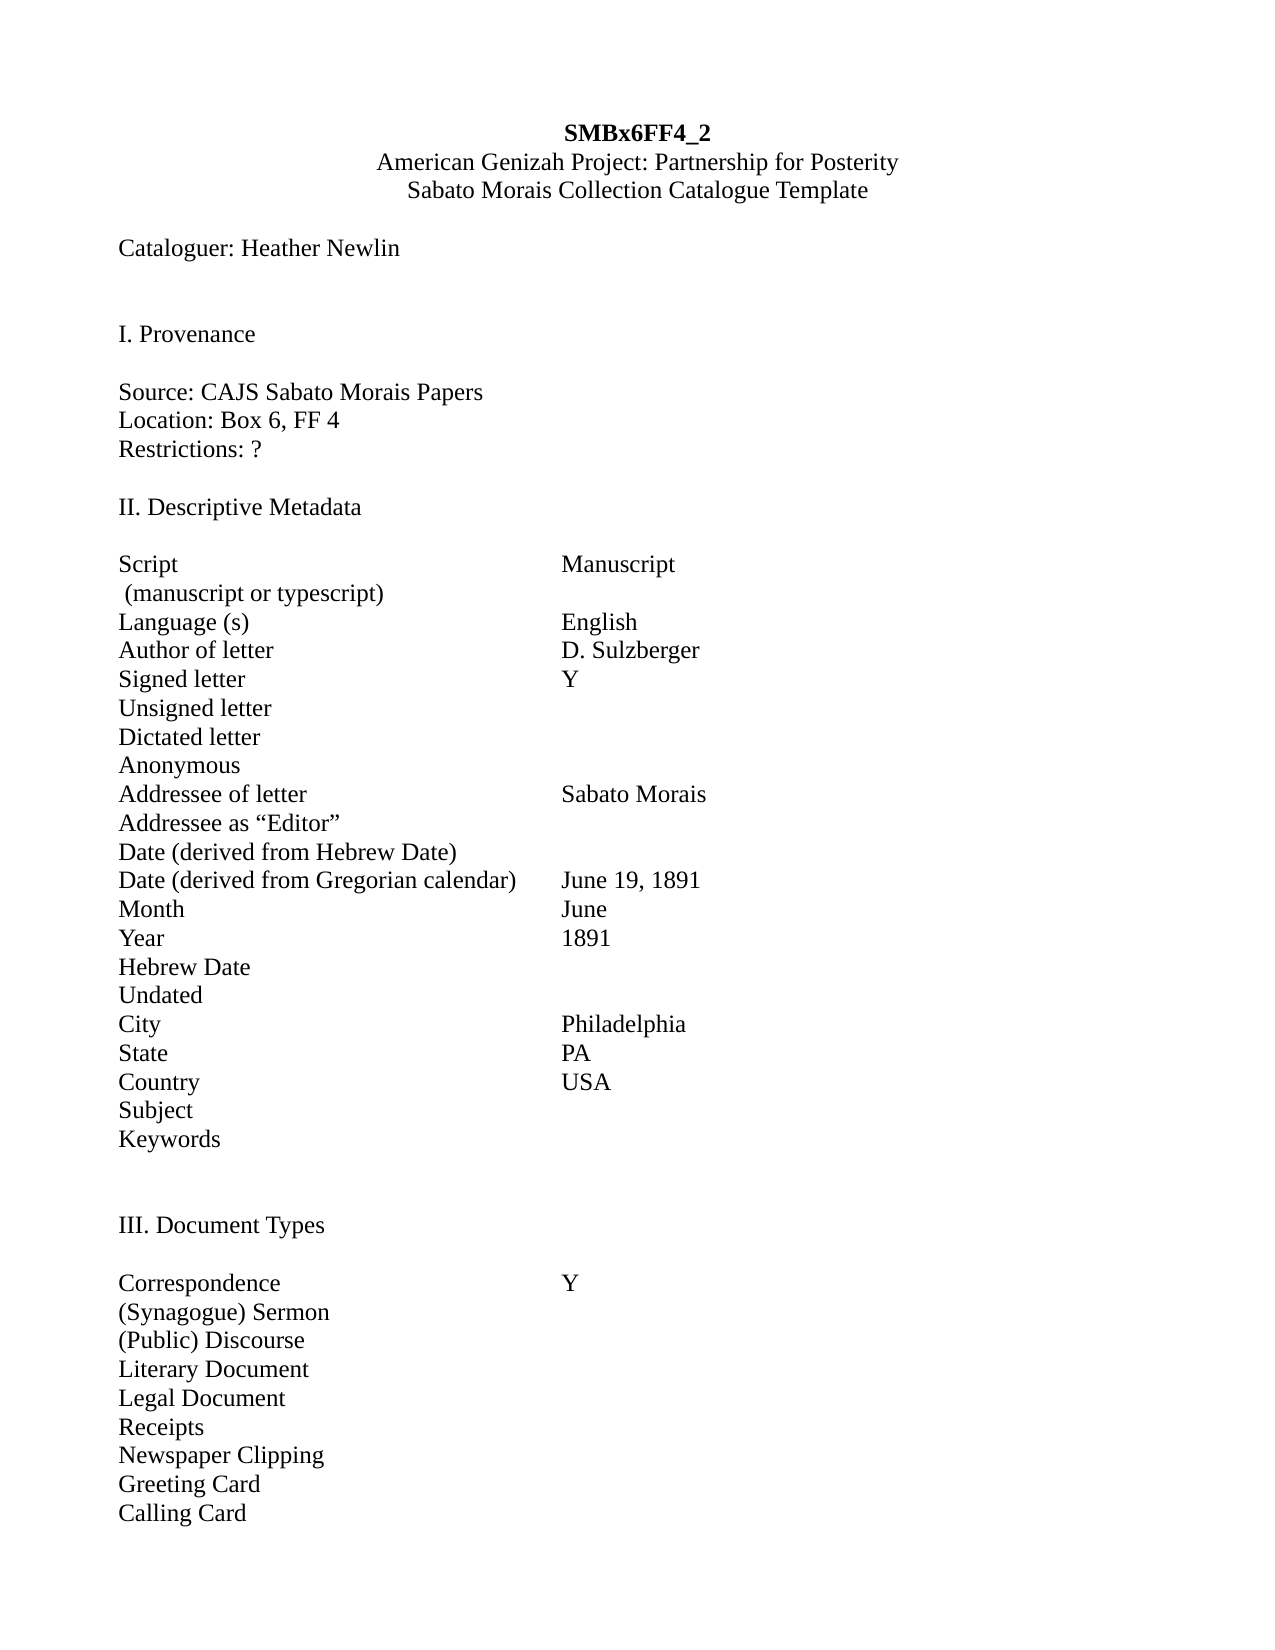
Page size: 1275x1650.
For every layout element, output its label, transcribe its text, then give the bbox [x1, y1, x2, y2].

text (Synagogue) Sermon [118, 1297, 1157, 1326]
text Location: Box 6, FF 4 [118, 406, 1157, 434]
text II. Descriptive Metadata [118, 492, 1157, 521]
text Legal Document [118, 1383, 1157, 1412]
text Undated [118, 981, 1157, 1009]
text Month June [118, 894, 1157, 923]
text Greeting Card [118, 1469, 1157, 1498]
text Restrictions: ? [118, 434, 1157, 463]
text Correspondence Y [118, 1268, 1157, 1297]
text Newspaper Clipping [118, 1441, 1157, 1469]
text (Public) Discourse [118, 1326, 1157, 1354]
text Subject [118, 1096, 1157, 1124]
text Hebrew Date [118, 952, 1157, 981]
text Script Manuscript [118, 549, 1157, 578]
text Anonymous [118, 751, 1157, 779]
text Country USA [118, 1067, 1157, 1096]
text Unsigned letter [118, 693, 1157, 722]
text Sabato Morais Collection Catalogue Template [118, 176, 1157, 204]
text Addressee as “Editor” [118, 808, 1157, 837]
text Cataloguer: Heather Newlin [118, 233, 1157, 262]
text (manuscript or typescript) [118, 578, 1157, 607]
text City Philadelphia [118, 1009, 1157, 1038]
text Date (derived from Gregorian calendar) June 19, 1891 [118, 866, 1157, 894]
text SMBx6FF4_2 [118, 118, 1157, 147]
text Date (derived from Hebrew Date) [118, 837, 1157, 866]
text American Genizah Project: Partnership for Posterity [118, 147, 1157, 176]
text Source: CAJS Sabato Morais Papers [118, 377, 1157, 406]
text Author of letter D. Sulzberger [118, 636, 1157, 664]
text Language (s) English [118, 607, 1157, 636]
text Keywords [118, 1124, 1157, 1153]
text Addressee of letter Sabato Morais [118, 779, 1157, 808]
text State PA [118, 1038, 1157, 1067]
text I. Provenance [118, 319, 1157, 348]
text Signed letter Y [118, 664, 1157, 693]
text Receipts [118, 1412, 1157, 1441]
text Dictated letter [118, 722, 1157, 751]
text Calling Card [118, 1498, 1157, 1527]
text III. Document Types [118, 1211, 1157, 1239]
text Literary Document [118, 1354, 1157, 1383]
text Year 1891 [118, 923, 1157, 952]
